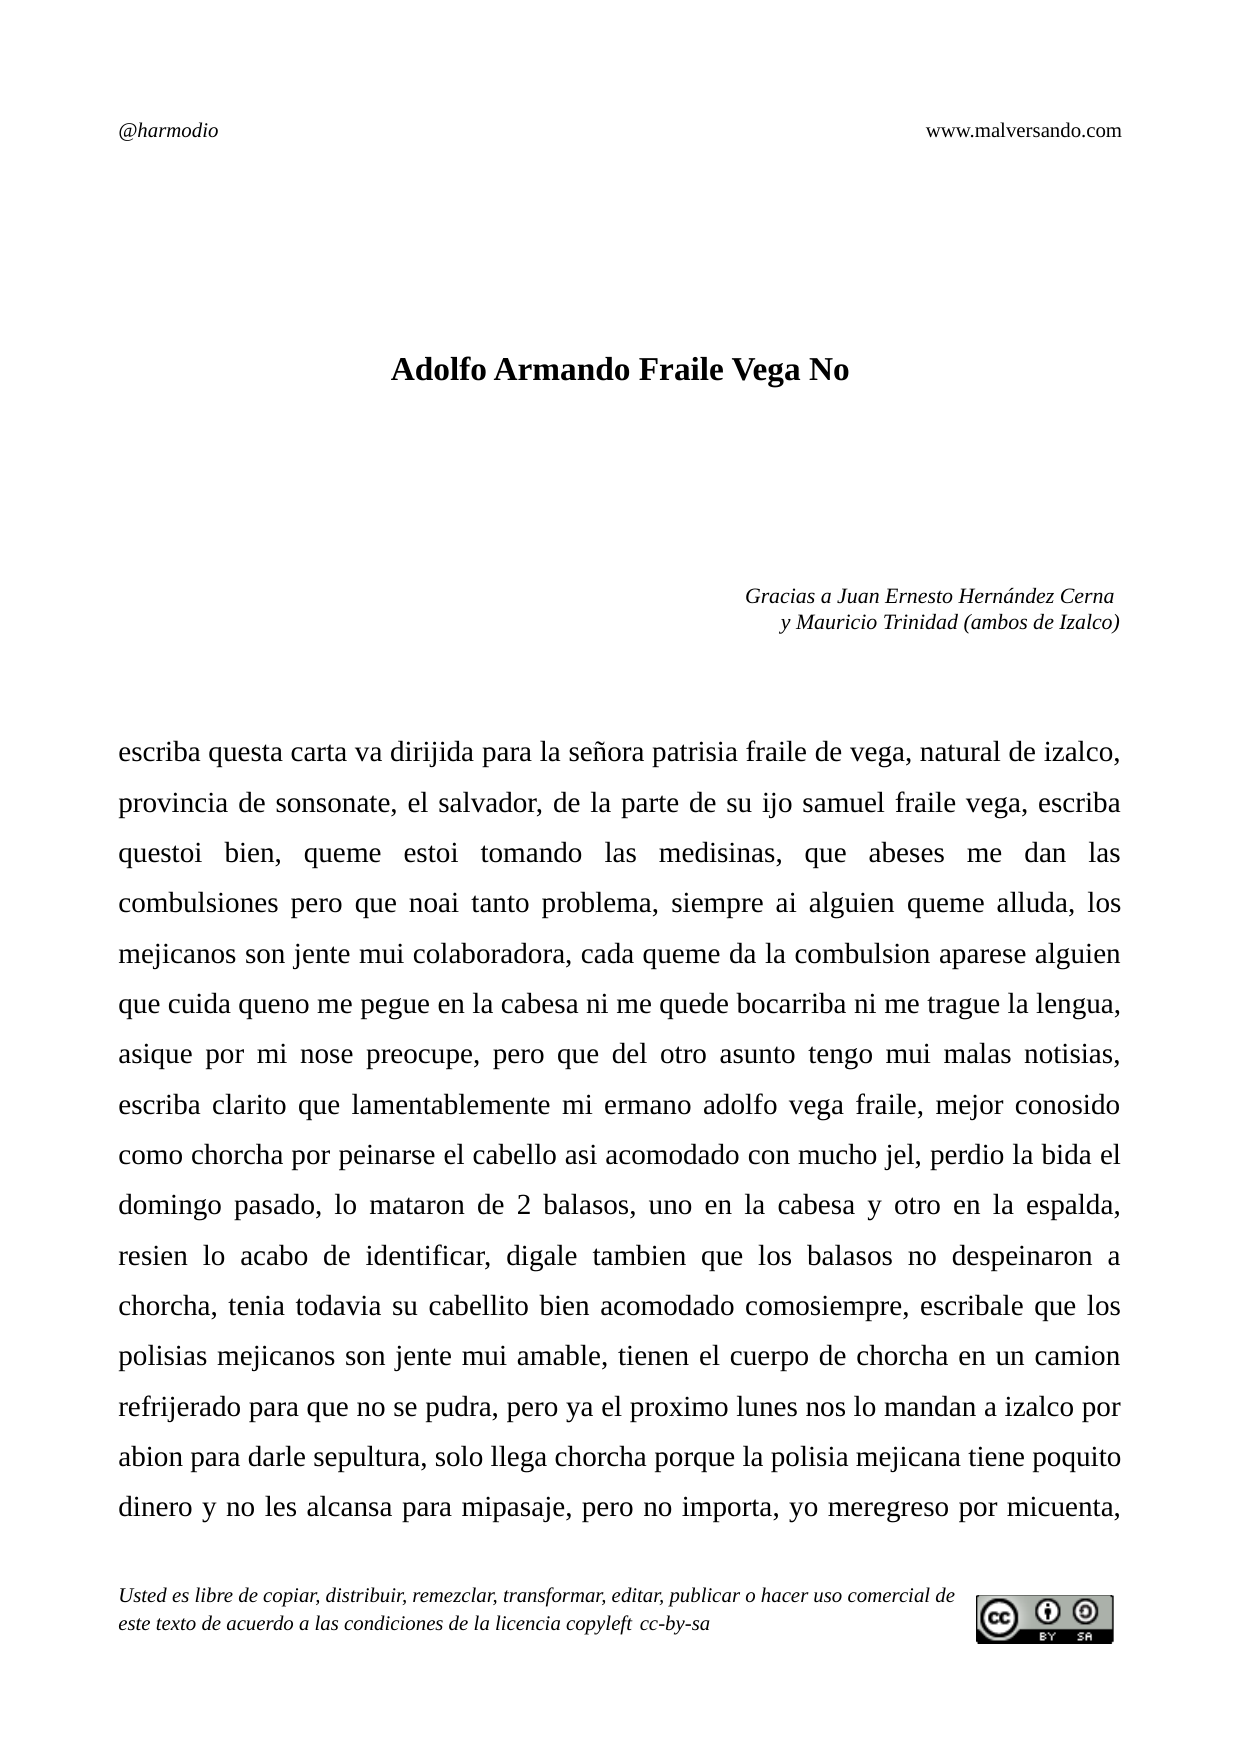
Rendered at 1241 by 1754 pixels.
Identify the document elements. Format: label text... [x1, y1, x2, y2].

text escriba questa carta va dirijida para la señora patrisia fraile de vega, natural de izalco, provincia de sonsonate, el salvador, de la parte de su ijo samuel fraile vega, escriba questoi bien, queme estoi tomando las medisinas, que abeses me dan las combulsiones pero que noai tanto problema, siempre ai alguien queme alluda, los mejicanos son jente mui colaboradora, cada queme da la combulsion aparese alguien que cuida queno me pegue en la cabesa ni me quede bocarriba ni me trague la lengua, asique por mi nose preocupe, pero que del otro asunto tengo mui malas notisias, escriba clarito que lamentablemente mi ermano adolfo vega fraile, mejor conosido como chorcha por peinarse el cabello asi acomodado con mucho jel, perdio la bida el domingo pasado, lo mataron de 2 balasos, uno en la cabesa y otro en la espalda, resien lo acabo de identificar, digale tambien que los balasos no despeinaron a chorcha, tenia todavia su cabellito bien acomodado comosiempre, escribale que los polisias mejicanos son jente mui amable, tienen el cuerpo de chorcha en un camion refrijerado para que no se pudra, pero ya el proximo lunes nos lo mandan a izalco por abion para darle sepultura, solo llega chorcha porque la polisia mejicana tiene poquito dinero y no les alcansa para mipasaje, pero no importa, yo meregreso por micuenta, [118, 734, 1122, 1523]
text Gracias a Juan Ernesto Hernández Cerna y Mauricio Trinidad (ambos de Izalco) [118, 583, 1122, 634]
picture [976, 1595, 1114, 1644]
text Adolfo Armando Fraile Vega No [118, 349, 1122, 387]
